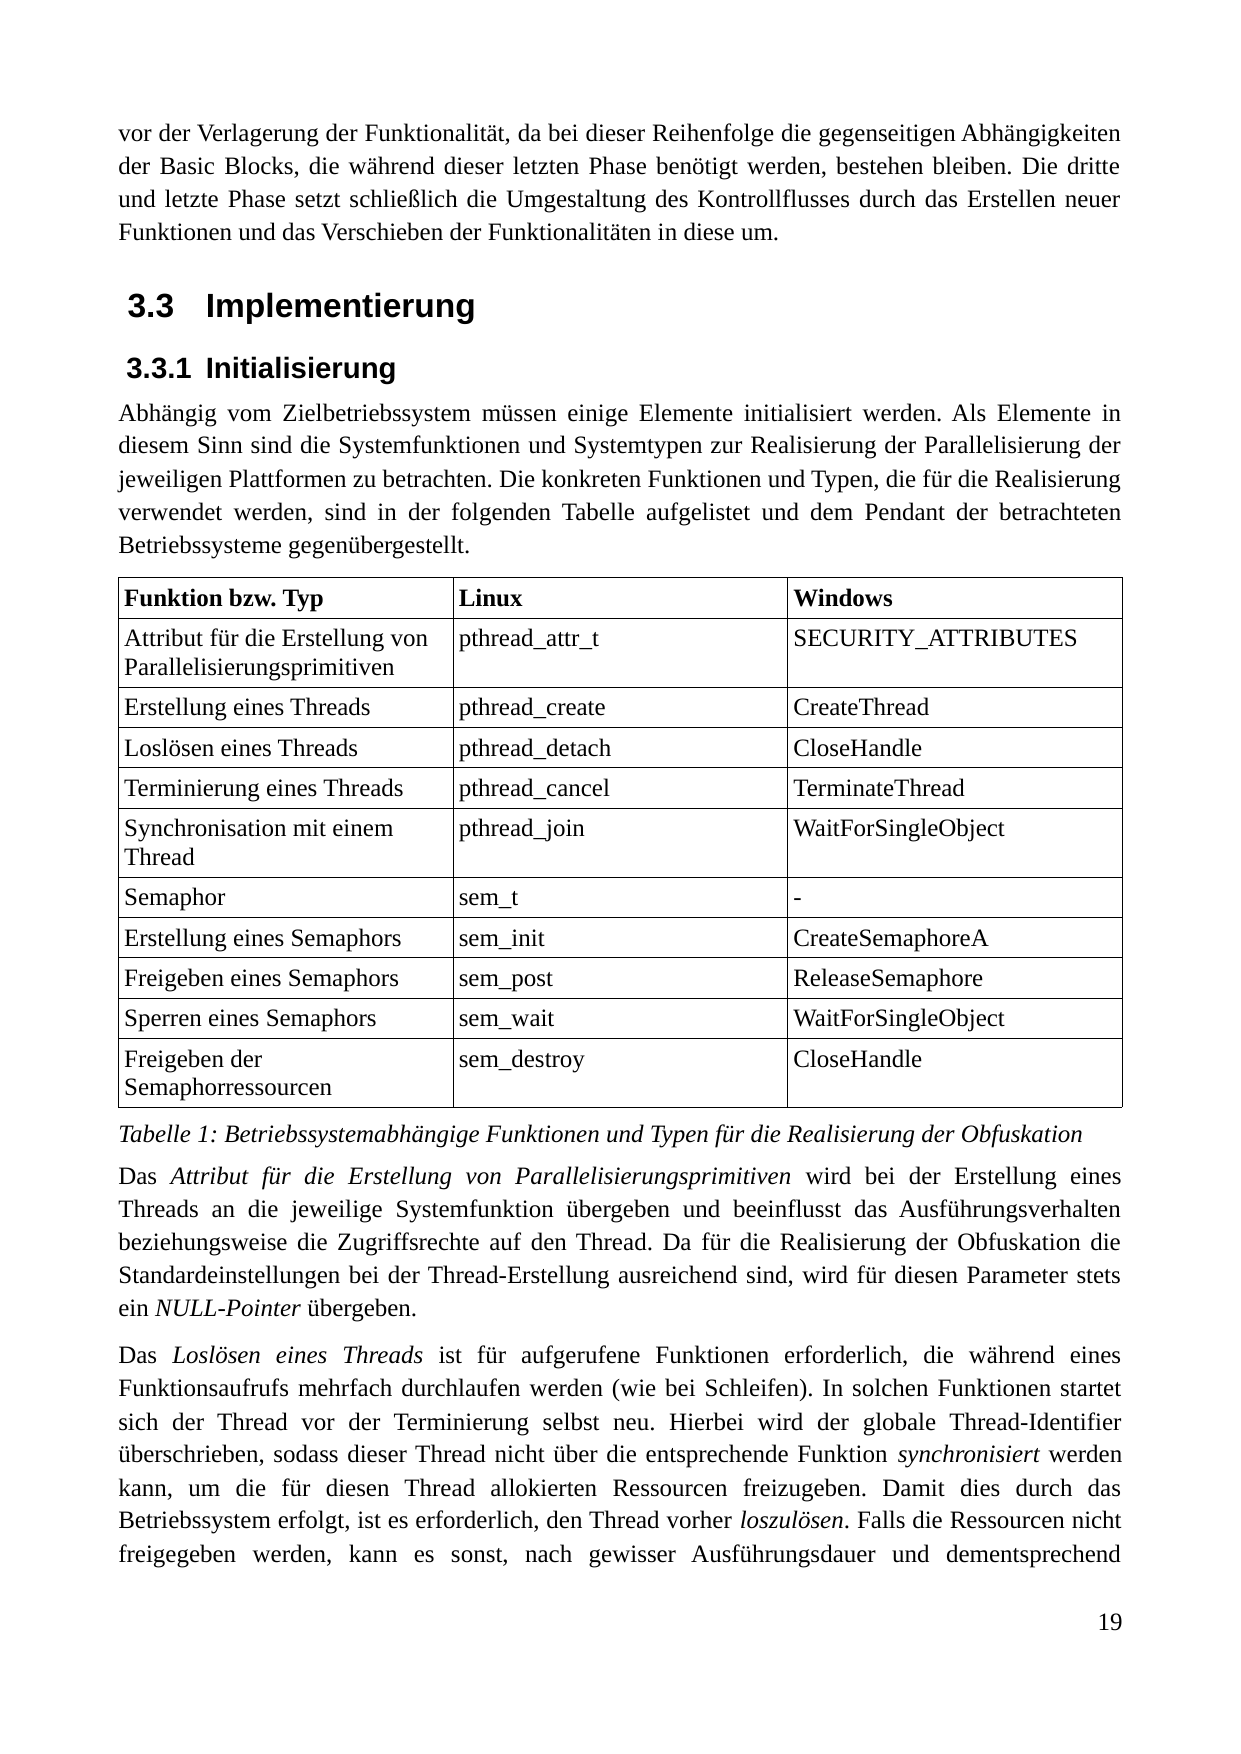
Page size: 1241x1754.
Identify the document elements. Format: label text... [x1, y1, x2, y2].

table_cell CloseHandle [788, 1039, 1122, 1107]
table_header Windows [788, 578, 1122, 618]
table_cell Terminierung eines Threads [119, 768, 453, 808]
table_cell pthread_detach [454, 728, 787, 767]
table_cell Semaphor [119, 878, 453, 917]
table_cell Freigeben eines Semaphors [119, 958, 453, 998]
table_cell sem_post [454, 958, 787, 998]
subtitle Initialisierung [118, 351, 1122, 385]
text Das Attribut für die Erstellung von Parallelisierungsprimitiven wird bei der Erstellung eines Threads an die jeweilige Systemfunktion übergeben und beeinflusst das Ausführungsverhalten beziehungsweise die Zugriffsrechte auf den Thread. Da für die Realisierung der Obfuskation die Standardeinstellungen bei der Thread-Erstellung ausreichend sind, wird für diesen Parameter stets ein NULL-Pointer übergeben. [118, 1161, 1122, 1322]
table_cell sem_wait [454, 999, 787, 1038]
table_cell ReleaseSemaphore [788, 958, 1122, 998]
table_cell WaitForSingleObject [788, 809, 1122, 877]
table_header Funktion bzw. Typ [119, 578, 453, 618]
table_cell Sperren eines Semaphors [119, 999, 453, 1038]
table_cell pthread_join [454, 809, 787, 877]
table_cell Loslösen eines Threads [119, 728, 453, 767]
table_cell pthread_cancel [454, 768, 787, 808]
table_cell CloseHandle [788, 728, 1122, 767]
table_cell Erstellung eines Threads [119, 688, 453, 727]
table_cell Synchronisation mit einem Thread [119, 809, 453, 877]
table_cell Attribut für die Erstellung von Parallelisierungsprimitiven [119, 619, 453, 687]
table_cell CreateSemaphoreA [788, 918, 1122, 957]
table_cell WaitForSingleObject [788, 999, 1122, 1038]
table_cell CreateThread [788, 688, 1122, 727]
table_cell pthread_attr_t [454, 619, 787, 687]
table_cell sem_t [454, 878, 787, 917]
table_cell sem_init [454, 918, 787, 957]
table_cell Erstellung eines Semaphors [119, 918, 453, 957]
text Das Loslösen eines Threads ist für aufgerufene Funktionen erforderlich, die während eines Funktionsaufrufs mehrfach durchlaufen werden (wie bei Schleifen). In solchen Funktionen startet sich der Thread vor der Terminierung selbst neu. Hierbei wird der globale Thread-Identifier überschrieben, sodass dieser Thread nicht über die entsprechende Funktion synchronisiert werden kann, um die für diesen Thread allokierten Ressourcen freizugeben. Damit dies durch das Betriebssystem erfolgt, ist es erforderlich, den Thread vorher loszulösen. Falls die Ressourcen nicht freigegeben werden, kann es sonst, nach gewisser Ausführungsdauer und dementsprechend [118, 1341, 1122, 1567]
subtitle Implementierung [118, 286, 1122, 324]
table_header Linux [454, 578, 787, 618]
text vor der Verlagerung der Funktionalität, da bei dieser Reihenfolge die gegenseitigen Abhängigkeiten der Basic Blocks, die während dieser letzten Phase benötigt werden, bestehen bleiben. Die dritte und letzte Phase setzt schließlich die Umgestaltung des Kontrollflusses durch das Erstellen neuer Funktionen und das Verschieben der Funktionalitäten in diese um. [118, 118, 1122, 246]
text Abhängig vom Zielbetriebssystem müssen einige Elemente initialisiert werden. Als Elemente in diesem Sinn sind die Systemfunktionen und Systemtypen zur Realisierung der Parallelisierung der jeweiligen Plattformen zu betrachten. Die konkreten Funktionen und Typen, die für die Realisierung verwendet werden, sind in der folgenden Tabelle aufgelistet und dem Pendant der betrachteten Betriebssysteme gegenübergestellt. [118, 398, 1122, 558]
table_cell - [788, 878, 1122, 917]
table_cell pthread_create [454, 688, 787, 727]
table_cell TerminateThread [788, 768, 1122, 808]
text Tabelle 1: Betriebssystemabhängige Funktionen und Typen für die Realisierung der Obfuskation [118, 1119, 1122, 1148]
table_cell Freigeben der Semaphorressourcen [119, 1039, 453, 1107]
table_cell sem_destroy [454, 1039, 787, 1107]
table_cell SECURITY_ATTRIBUTES [788, 619, 1122, 687]
